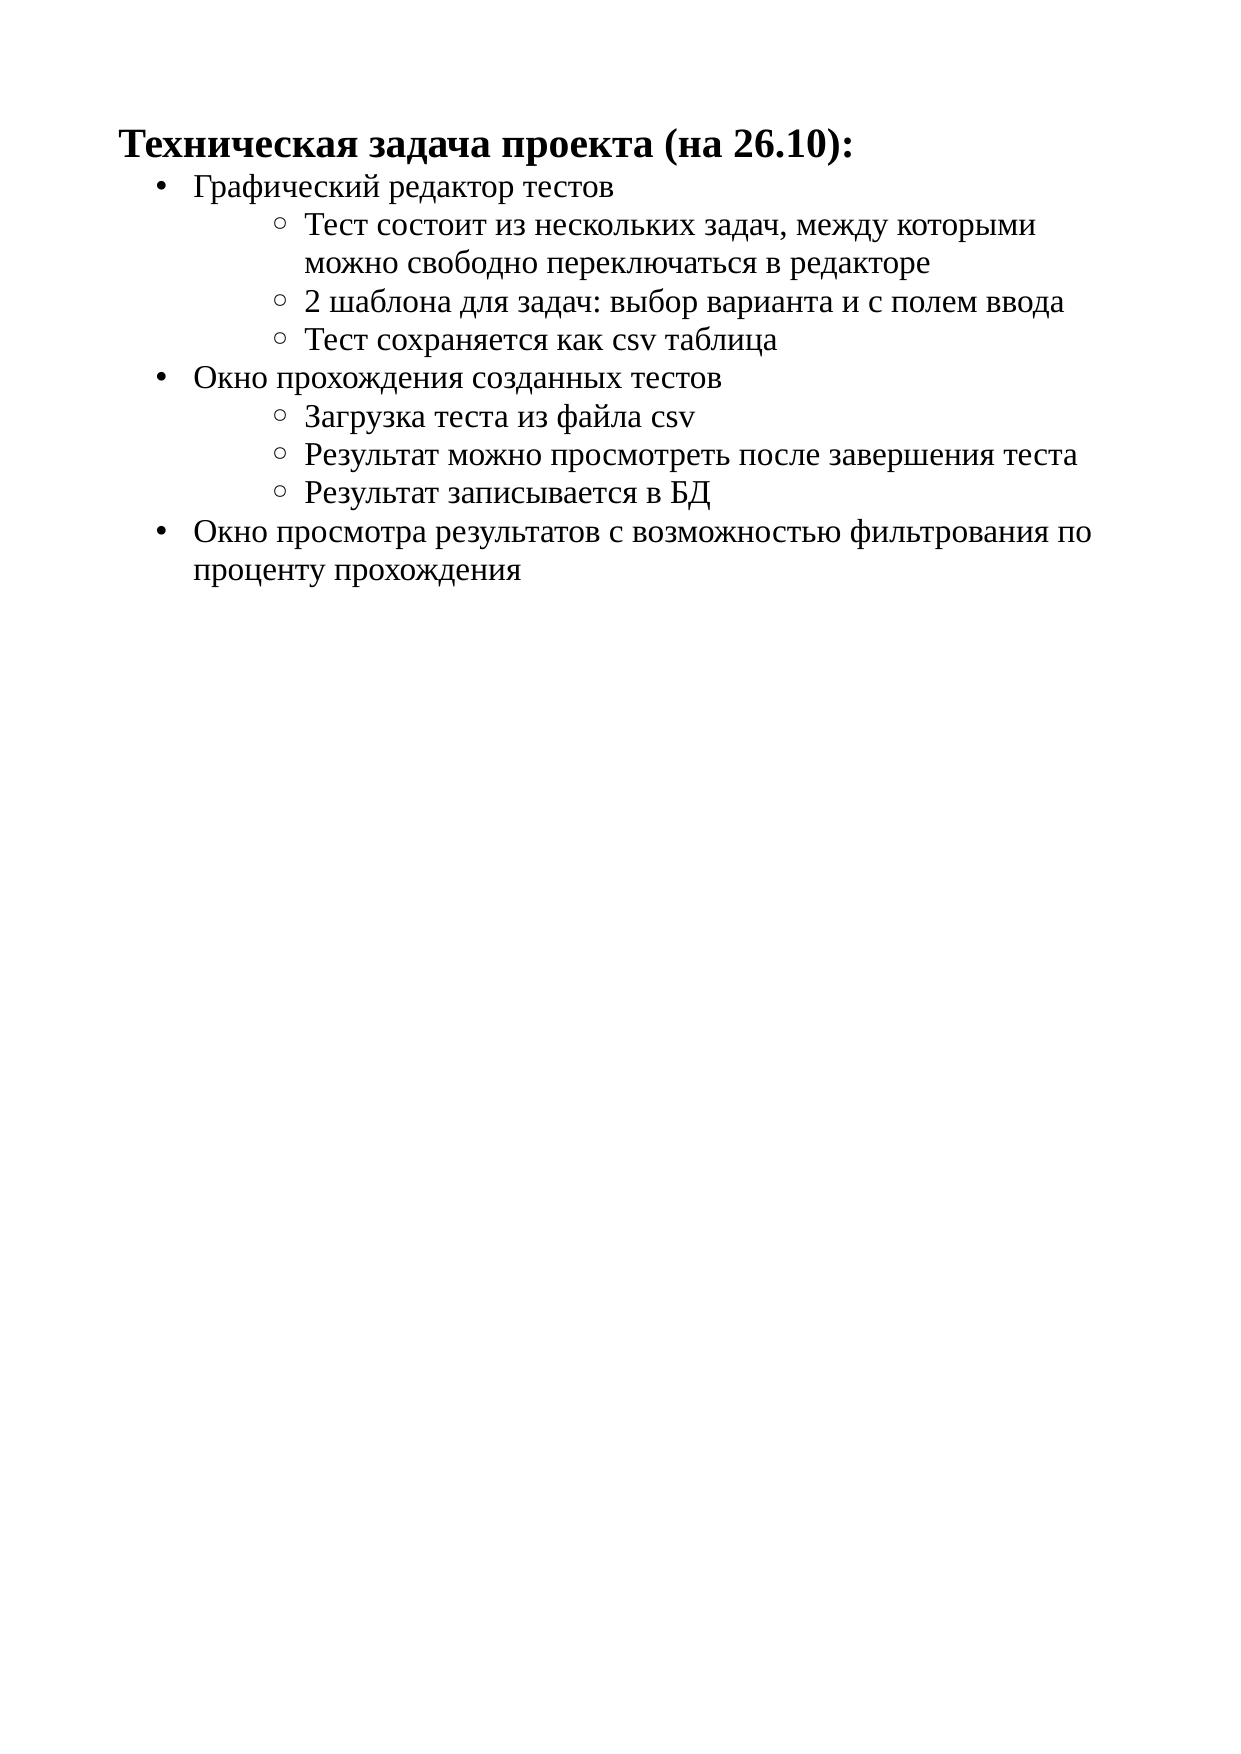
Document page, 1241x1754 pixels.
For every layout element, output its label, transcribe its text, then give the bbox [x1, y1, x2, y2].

list Окно прохождения созданных тестов [156, 358, 1122, 396]
list 2 шаблона для задач: выбор варианта и с полем ввода [267, 281, 1122, 319]
text Техническая задача проекта (на 26.10): [118, 118, 1122, 166]
list Графический редактор тестов [156, 166, 1122, 204]
list Результат можно просмотреть после завершения теста [267, 434, 1122, 473]
list Тест состоит из нескольких задач, между которыми можно свободно переключаться в редакторе [267, 204, 1122, 281]
list Окно просмотра результатов с возможностью фильтрования по проценту прохождения [156, 511, 1122, 588]
list Результат записывается в БД [267, 473, 1122, 511]
list Загрузка теста из файла csv [267, 396, 1122, 434]
list Тест сохраняется как csv таблица [267, 319, 1122, 358]
